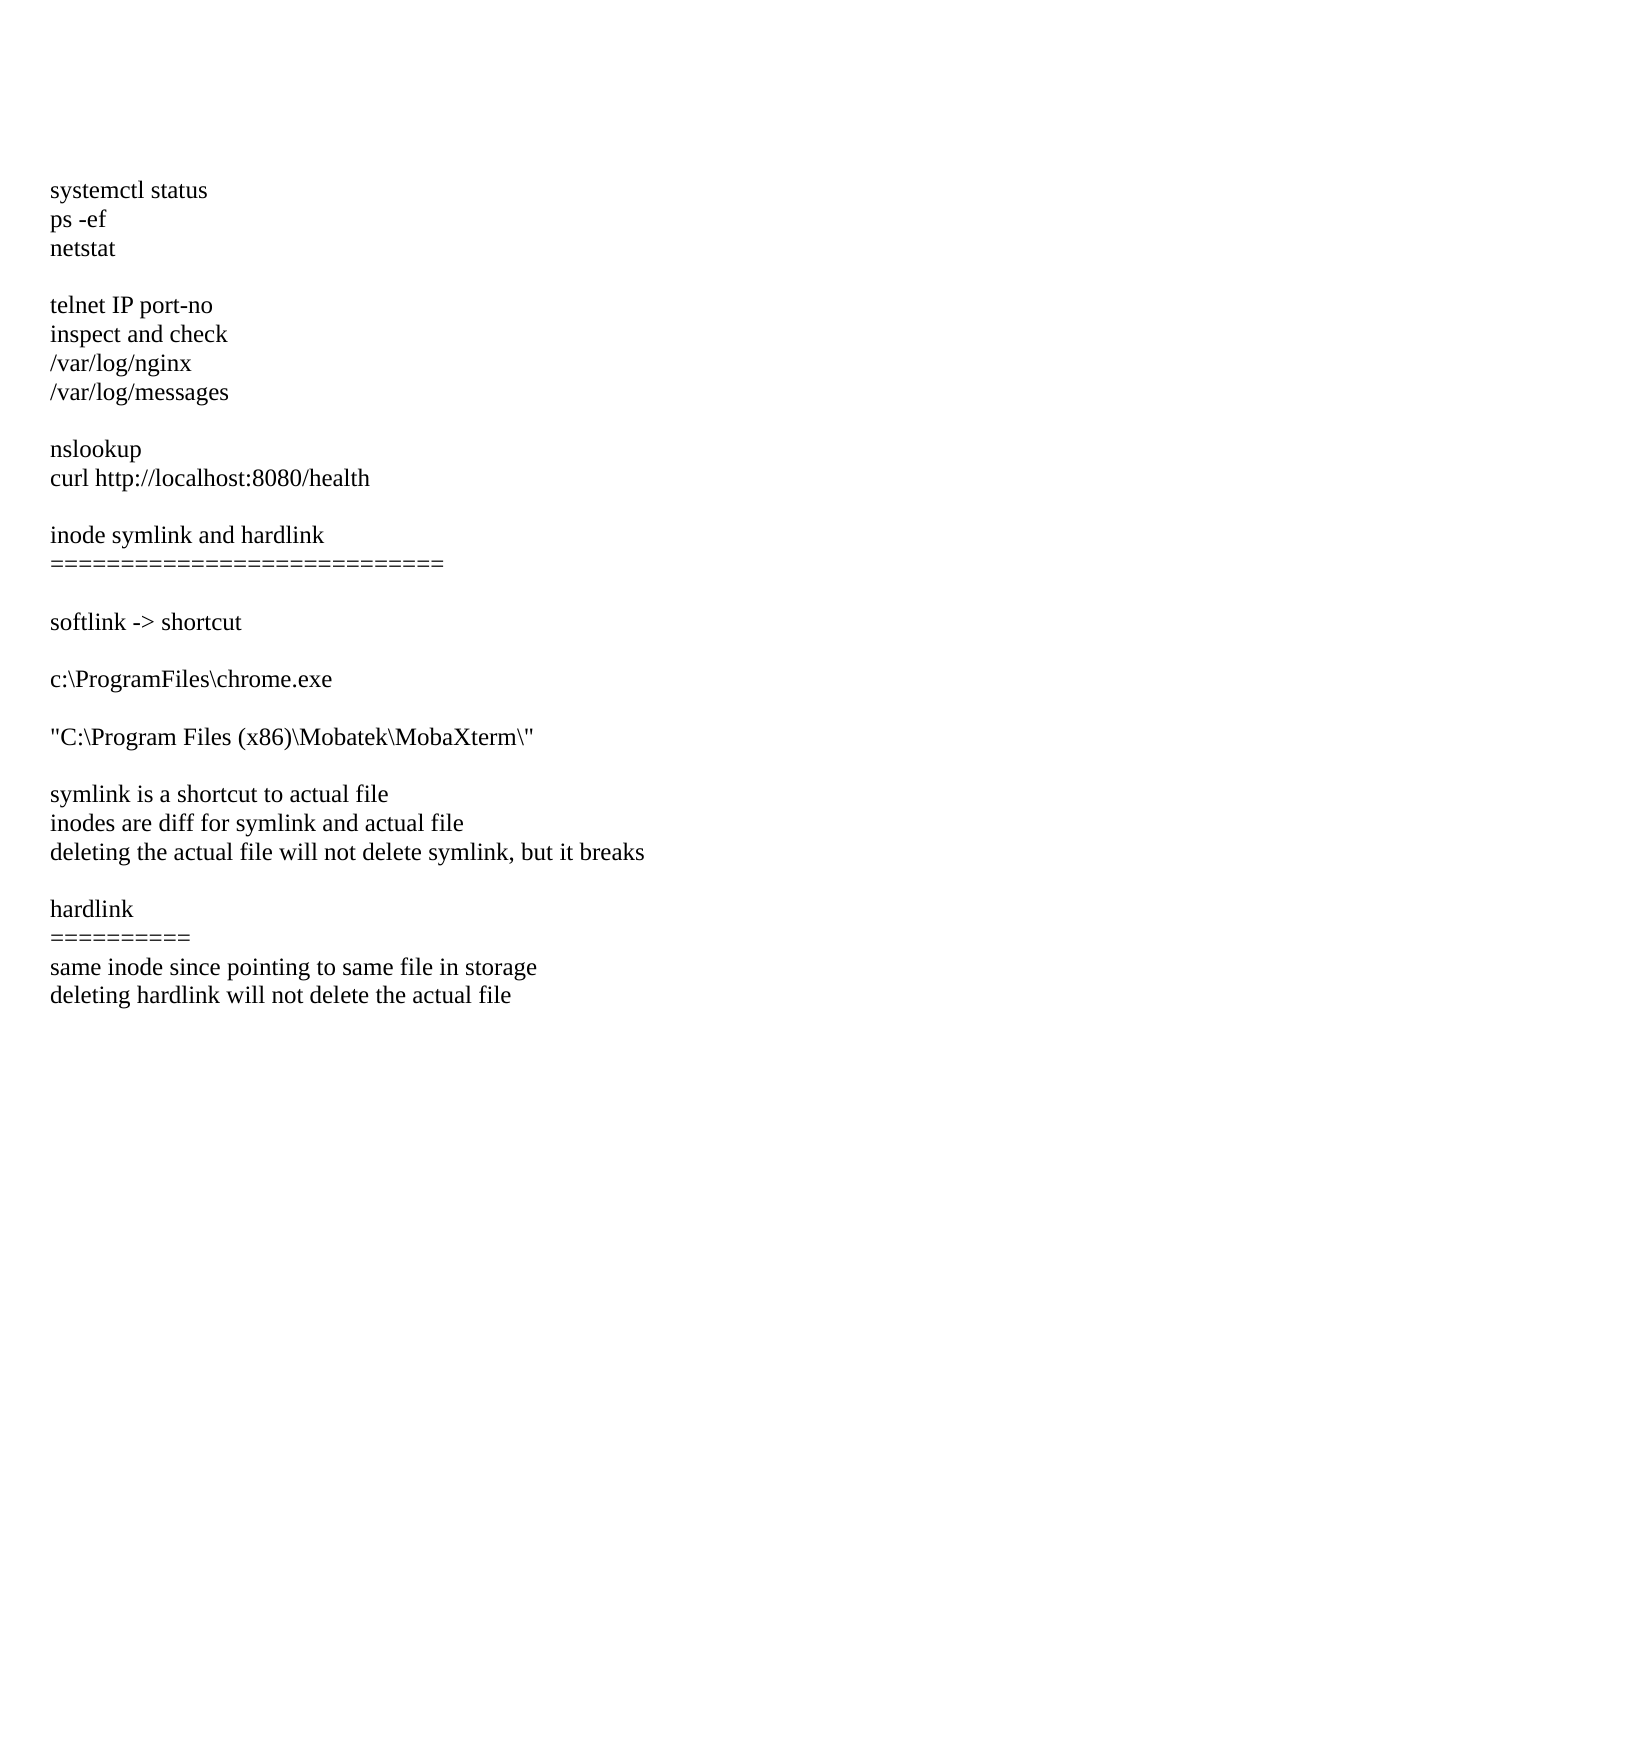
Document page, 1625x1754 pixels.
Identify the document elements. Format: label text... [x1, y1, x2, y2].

text inodes are diff for symlink and actual file [50, 808, 1562, 837]
text inode symlink and hardlink [50, 521, 1562, 549]
text /var/log/nginx [50, 348, 1562, 377]
text deleting the actual file will not delete symlink, but it breaks [50, 837, 1562, 866]
text inspect and check [50, 319, 1562, 348]
text deleting hardlink will not delete the actual file [50, 981, 1562, 1009]
text c:\ProgramFiles\chrome.exe [50, 664, 1562, 693]
text curl http://localhost:8080/health [50, 463, 1562, 492]
text ========== [50, 923, 1562, 952]
text /var/log/messages [50, 377, 1562, 406]
text symlink is a shortcut to actual file [50, 779, 1562, 808]
text netstat [50, 233, 1562, 262]
text hardlink [50, 894, 1562, 923]
text systemctl status [50, 176, 1562, 204]
text telnet IP port-no [50, 291, 1562, 319]
text softlink -> shortcut [50, 607, 1562, 636]
text "C:\Program Files (x86)\Mobatek\MobaXterm\" [50, 722, 1562, 751]
text ps -ef [50, 204, 1562, 233]
text nslookup [50, 434, 1562, 463]
text ============================ [50, 549, 1562, 578]
text same inode since pointing to same file in storage [50, 952, 1562, 981]
